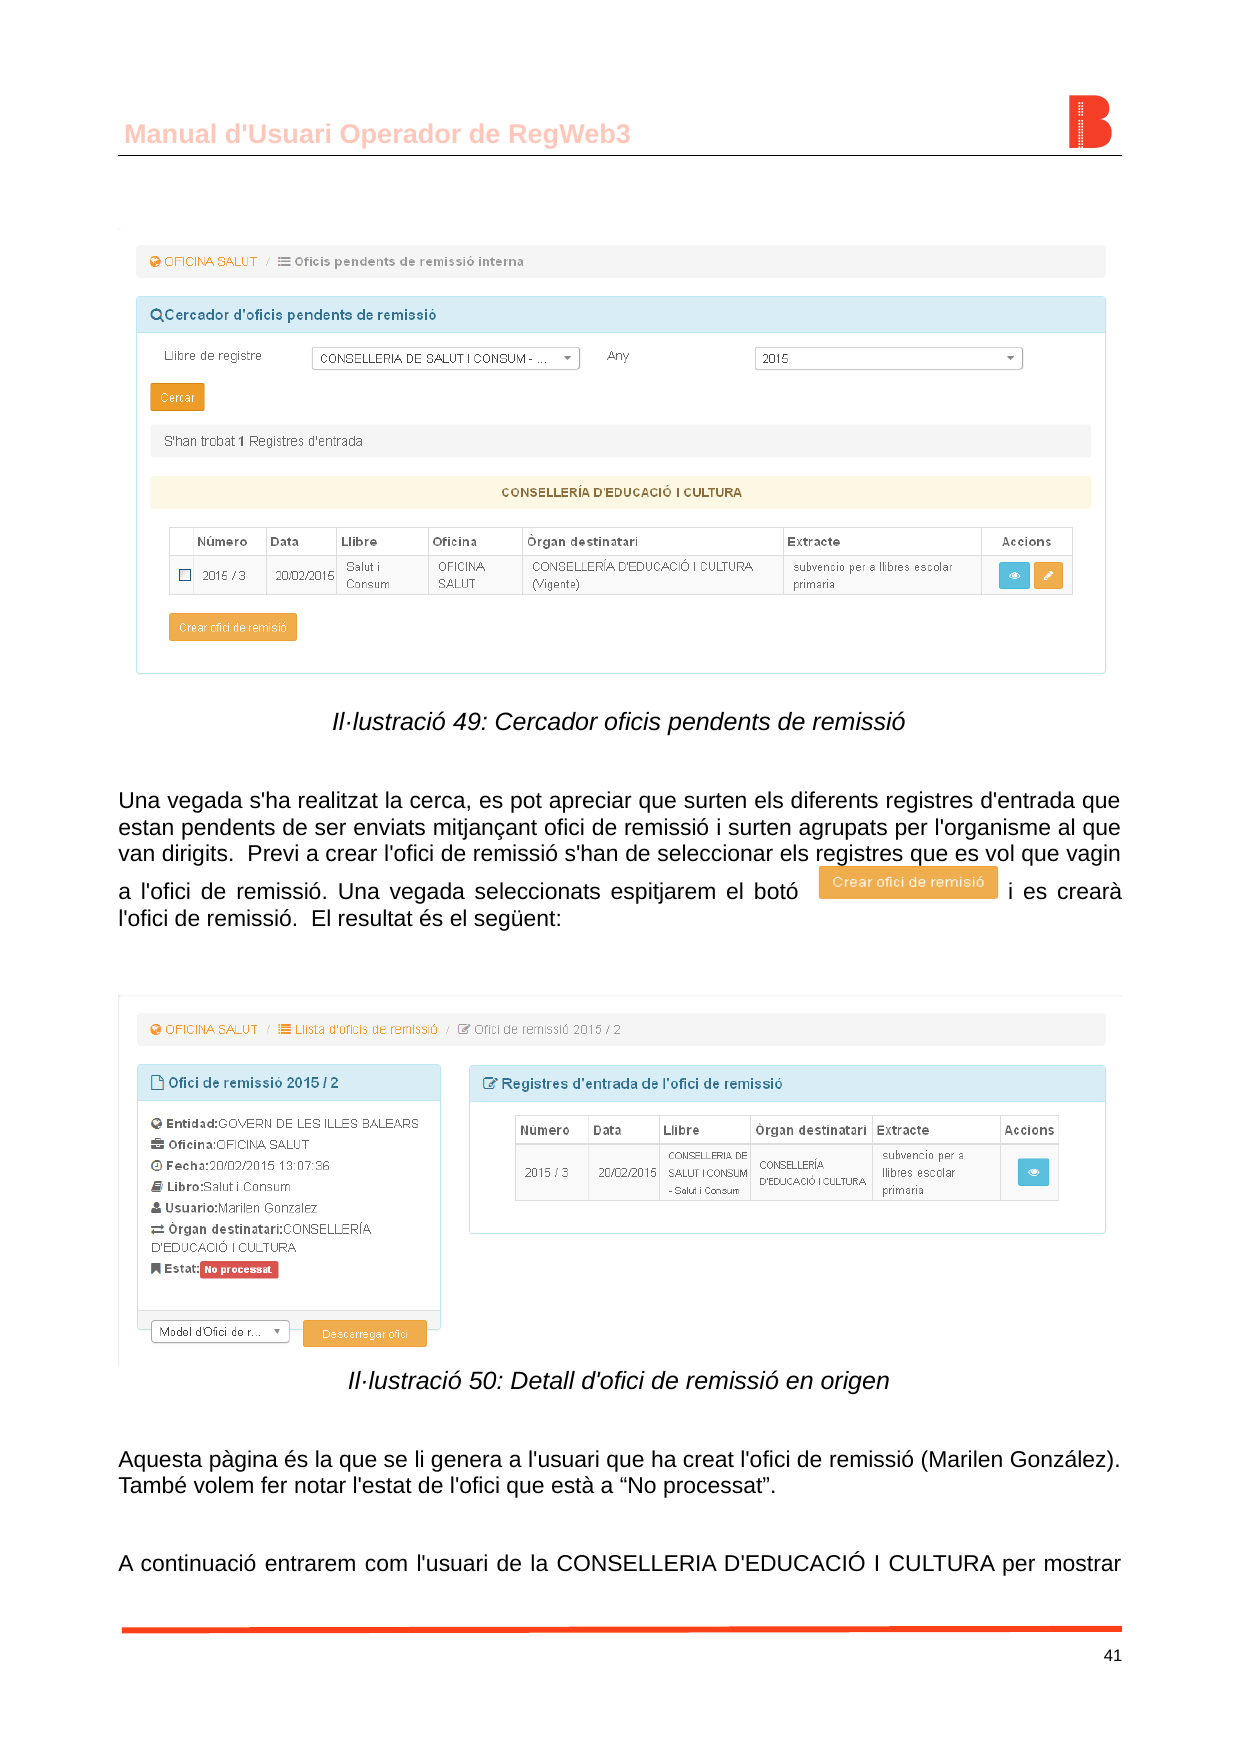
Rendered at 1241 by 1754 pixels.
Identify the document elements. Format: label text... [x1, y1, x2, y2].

text Una vegada s'ha realitzat la cerca, es pot apreciar que surten els diferents registres d'entrada que estan pendents de ser enviats mitjançant ofici de remissió i surten agrupats per l'organisme al que van dirigits. Previ a crear l'ofici de remissió s'han de seleccionar els registres que es vol que vagin a l'ofici de remissió. Una vegada seleccionats espitjarem el botó i es crearà l'ofici de remissió. El resultat és el següent: [118, 787, 1122, 931]
picture [1063, 94, 1117, 150]
picture [118, 995, 1123, 1366]
picture [818, 866, 999, 900]
text Il·lustració 50: Detall d'ofici de remissió en origen [118, 1366, 1122, 1394]
picture [118, 228, 1123, 708]
text Il·lustració 49: Cercador oficis pendents de remissió [118, 708, 1122, 736]
text A continuació entrarem com l'usuari de la CONSELLERIA D'EDUCACIÓ I CULTURA per mostrar [118, 1550, 1122, 1576]
text Aquesta pàgina és la que se li genera a l'usuari que ha creat l'ofici de remissió (Marilen González). També volem fer notar l'estat de l'ofici que està a “No processat”. [118, 1446, 1122, 1499]
